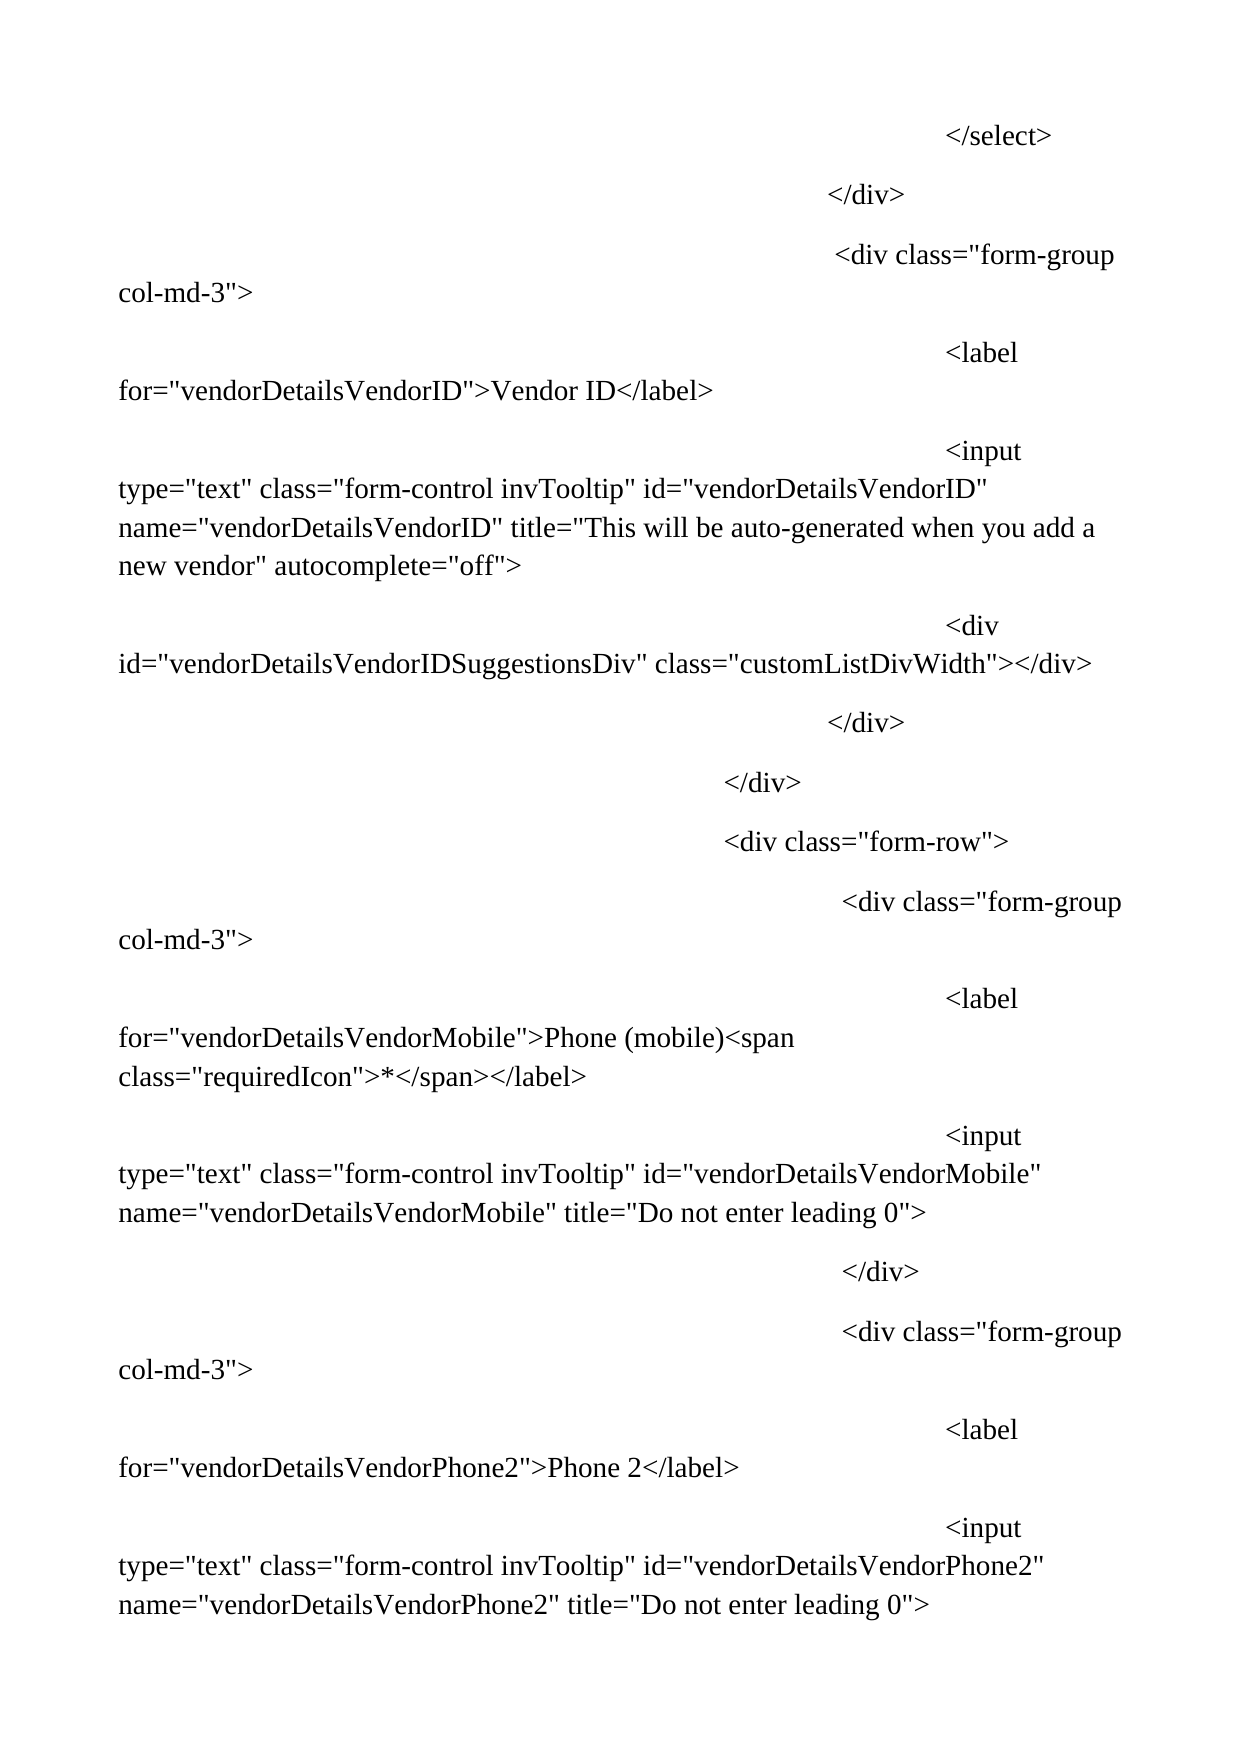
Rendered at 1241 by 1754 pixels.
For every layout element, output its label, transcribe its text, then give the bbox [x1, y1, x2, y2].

text <input type="text" class="form-control invTooltip" id="vendorDetailsVendorMobile" name="vendorDetailsVendorMobile" title="Do not enter leading 0"> [118, 1118, 1122, 1229]
text <input type="text" class="form-control invTooltip" id="vendorDetailsVendorID" name="vendorDetailsVendorID" title="This will be auto-generated when you add a new vendor" autocomplete="off"> [118, 433, 1122, 582]
text </div> [118, 765, 1122, 798]
text <div class="form-group col-md-3"> [118, 1314, 1122, 1386]
text <label for="vendorDetailsVendorMobile">Phone (mobile)<span class="requiredIcon">*</span></label> [118, 982, 1122, 1092]
text <div class="form-row"> [118, 824, 1122, 858]
text <label for="vendorDetailsVendorID">Vendor ID</label> [118, 335, 1122, 407]
text <label for="vendorDetailsVendorPhone2">Phone 2</label> [118, 1412, 1122, 1484]
text <input type="text" class="form-control invTooltip" id="vendorDetailsVendorPhone2" name="vendorDetailsVendorPhone2" title="Do not enter leading 0"> [118, 1510, 1122, 1620]
text </div> [118, 1254, 1122, 1288]
text <div id="vendorDetailsVendorIDSuggestionsDiv" class="customListDivWidth"></div> [118, 608, 1122, 680]
text </div> [118, 706, 1122, 739]
text <div class="form-group col-md-3"> [118, 884, 1122, 956]
text <div class="form-group col-md-3"> [118, 237, 1122, 309]
text </div> [118, 177, 1122, 211]
text </select> [118, 118, 1122, 152]
